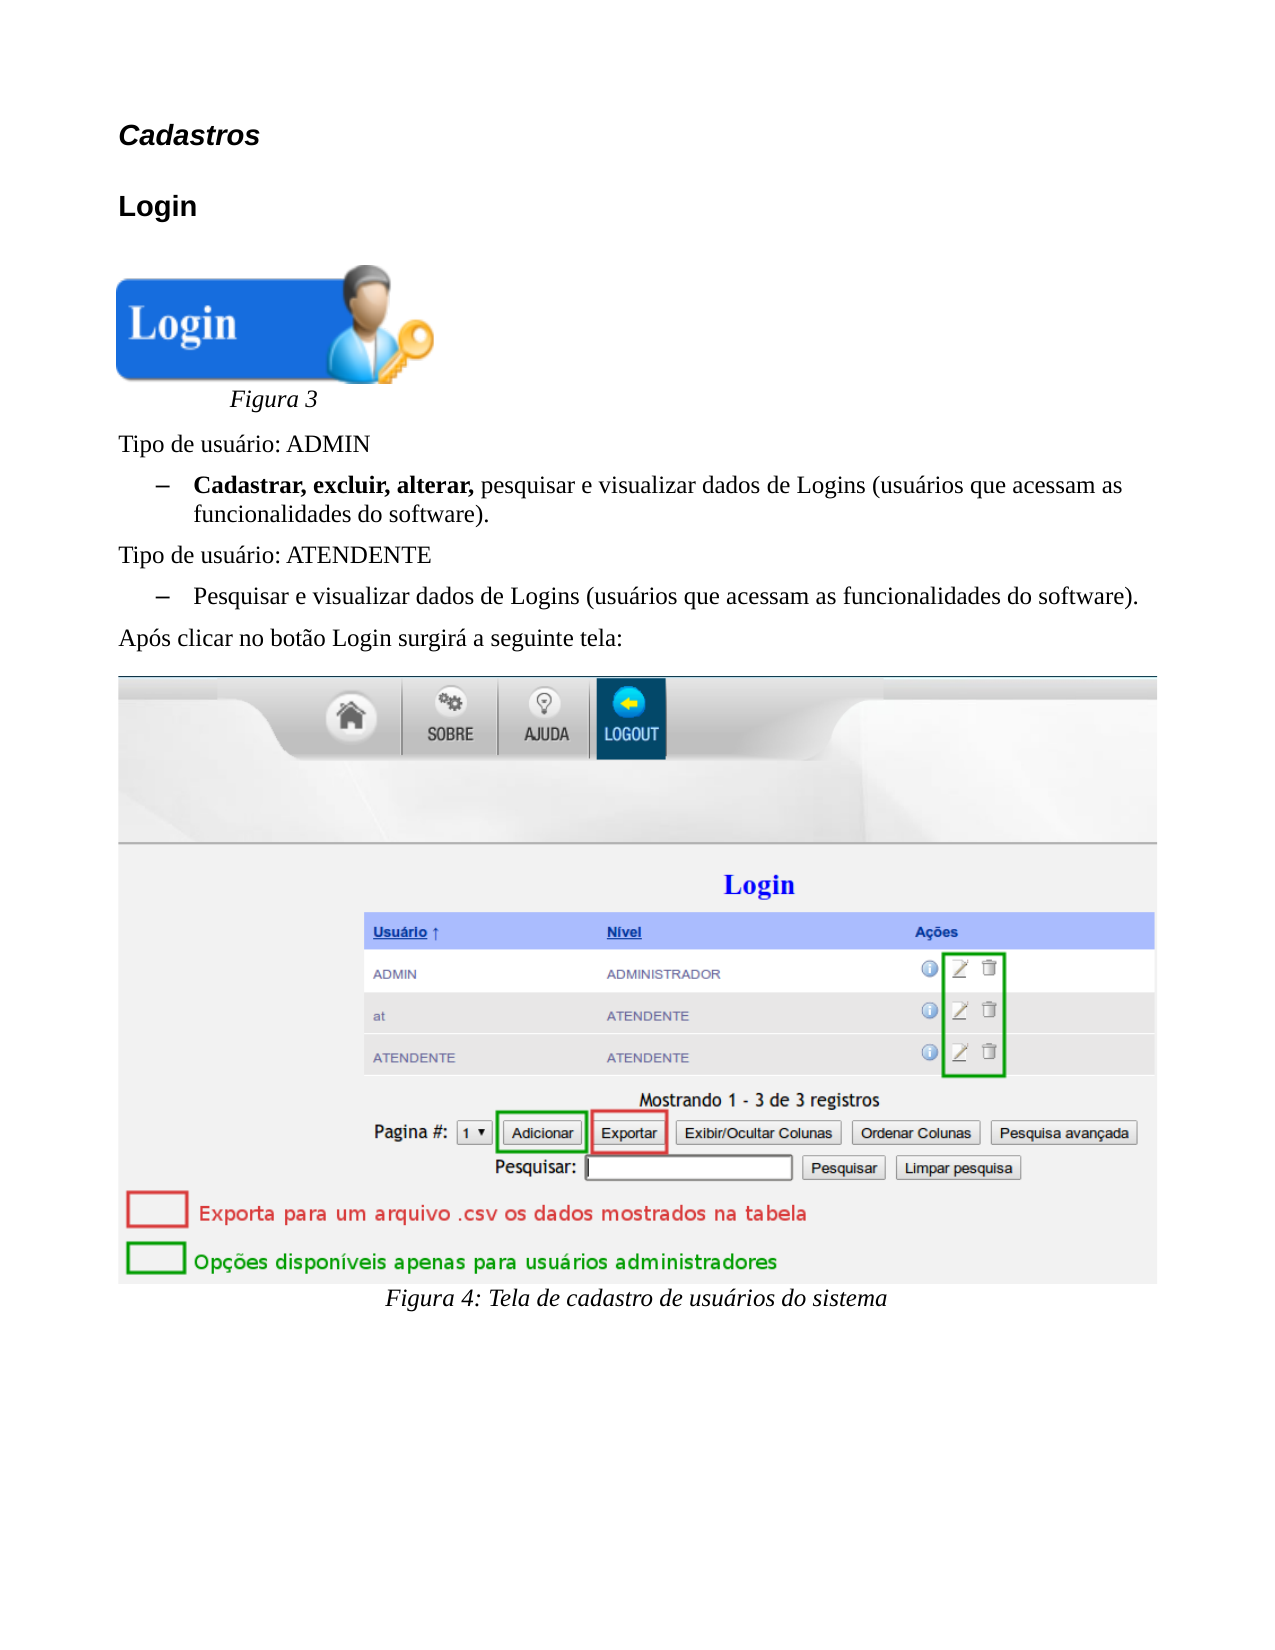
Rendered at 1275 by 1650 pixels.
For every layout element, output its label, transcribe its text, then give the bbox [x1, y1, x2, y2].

list Cadastrar, excluir, alterar, pesquisar e visualizar dados de Logins (usuários que acessam as funcionalidades do software). [156, 470, 1157, 528]
text Tipo de usuário: ATENDENTE [118, 540, 1157, 569]
subtitle Login [118, 189, 1157, 223]
text Tipo de usuário: ADMIN [118, 429, 1157, 458]
text Após clicar no botão Login surgirá a seguinte tela: [118, 623, 1157, 651]
subtitle Cadastros [118, 118, 1157, 152]
list Pesquisar e visualizar dados de Logins (usuários que acessam as funcionalidades do software). [156, 581, 1157, 610]
picture [116, 265, 434, 384]
text Figura 4: Tela de cadastro de usuários do sistema [118, 1284, 1157, 1312]
picture [118, 676, 1158, 1284]
text Figura 3 [116, 384, 434, 412]
